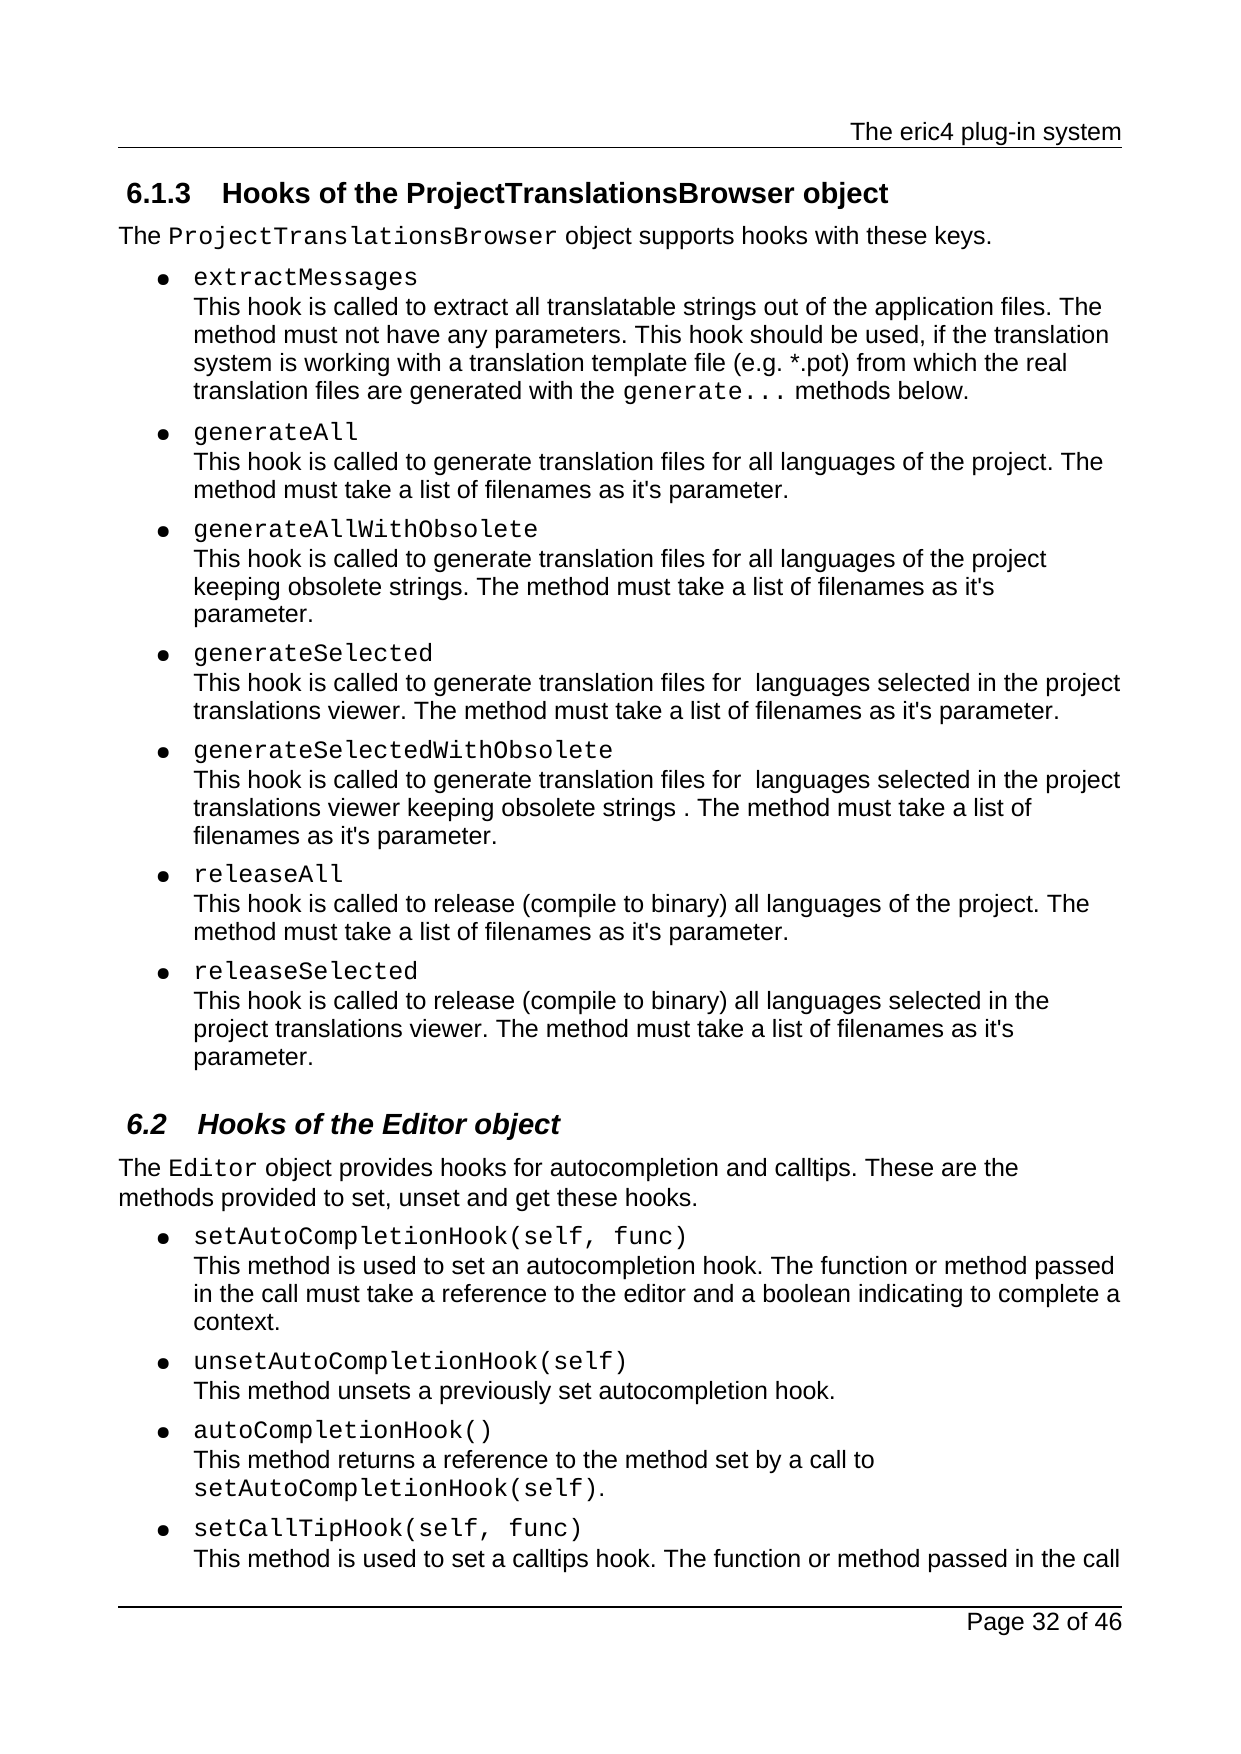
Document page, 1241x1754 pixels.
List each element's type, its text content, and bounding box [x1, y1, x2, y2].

list generateAllWithObsolete This hook is called to generate translation files for all languages of the project keeping obsolete strings. The method must take a list of filenames as it's parameter. [156, 516, 1122, 628]
list releaseAll This hook is called to release (compile to binary) all languages of the project. The method must take a list of filenames as it's parameter. [156, 862, 1122, 946]
list generateSelectedWithObsolete This hook is called to generate translation files for languages selected in the project translations viewer keeping obsolete strings . The method must take a list of filenames as it's parameter. [156, 737, 1122, 849]
list generateAll This hook is called to generate translation files for all languages of the project. The method must take a list of filenames as it's parameter. [156, 419, 1122, 504]
list setCallTipHook(self, func) This method is used to set a calltips hook. The function or method passed in the call [156, 1516, 1122, 1572]
subtitle Hooks of the Editor object [118, 1108, 1122, 1141]
list autoCompletionHook() This method returns a reference to the method set by a call to setAutoCompletionHook(self). [156, 1417, 1122, 1503]
text The ProjectTranslationsBrowser object supports hooks with these keys. [118, 222, 1122, 252]
list setAutoCompletionHook(self, func) This method is used to set an autocompletion hook. The function or method passed in the call must take a reference to the editor and a boolean indicating to complete a context. [156, 1224, 1122, 1336]
list generateSelected This hook is called to generate translation files for languages selected in the project translations viewer. The method must take a list of filenames as it's parameter. [156, 641, 1122, 725]
text The Editor object provides hooks for autocompletion and calltips. These are the methods provided to set, unset and get these hooks. [118, 1153, 1122, 1211]
subtitle Hooks of the ProjectTranslationsBrowser object [118, 177, 1122, 210]
list extractMessages This hook is called to extract all translatable strings out of the application files. The method must not have any parameters. This hook should be used, if the translation system is working with a translation template file (e.g. *.pot) from which the real translation files are generated with the generate... methods below. [156, 265, 1122, 407]
list unsetAutoCompletionHook(self) This method unsets a previously set autocompletion hook. [156, 1348, 1122, 1405]
list releaseSelected This hook is called to release (compile to binary) all languages selected in the project translations viewer. The method must take a list of filenames as it's parameter. [156, 959, 1122, 1071]
